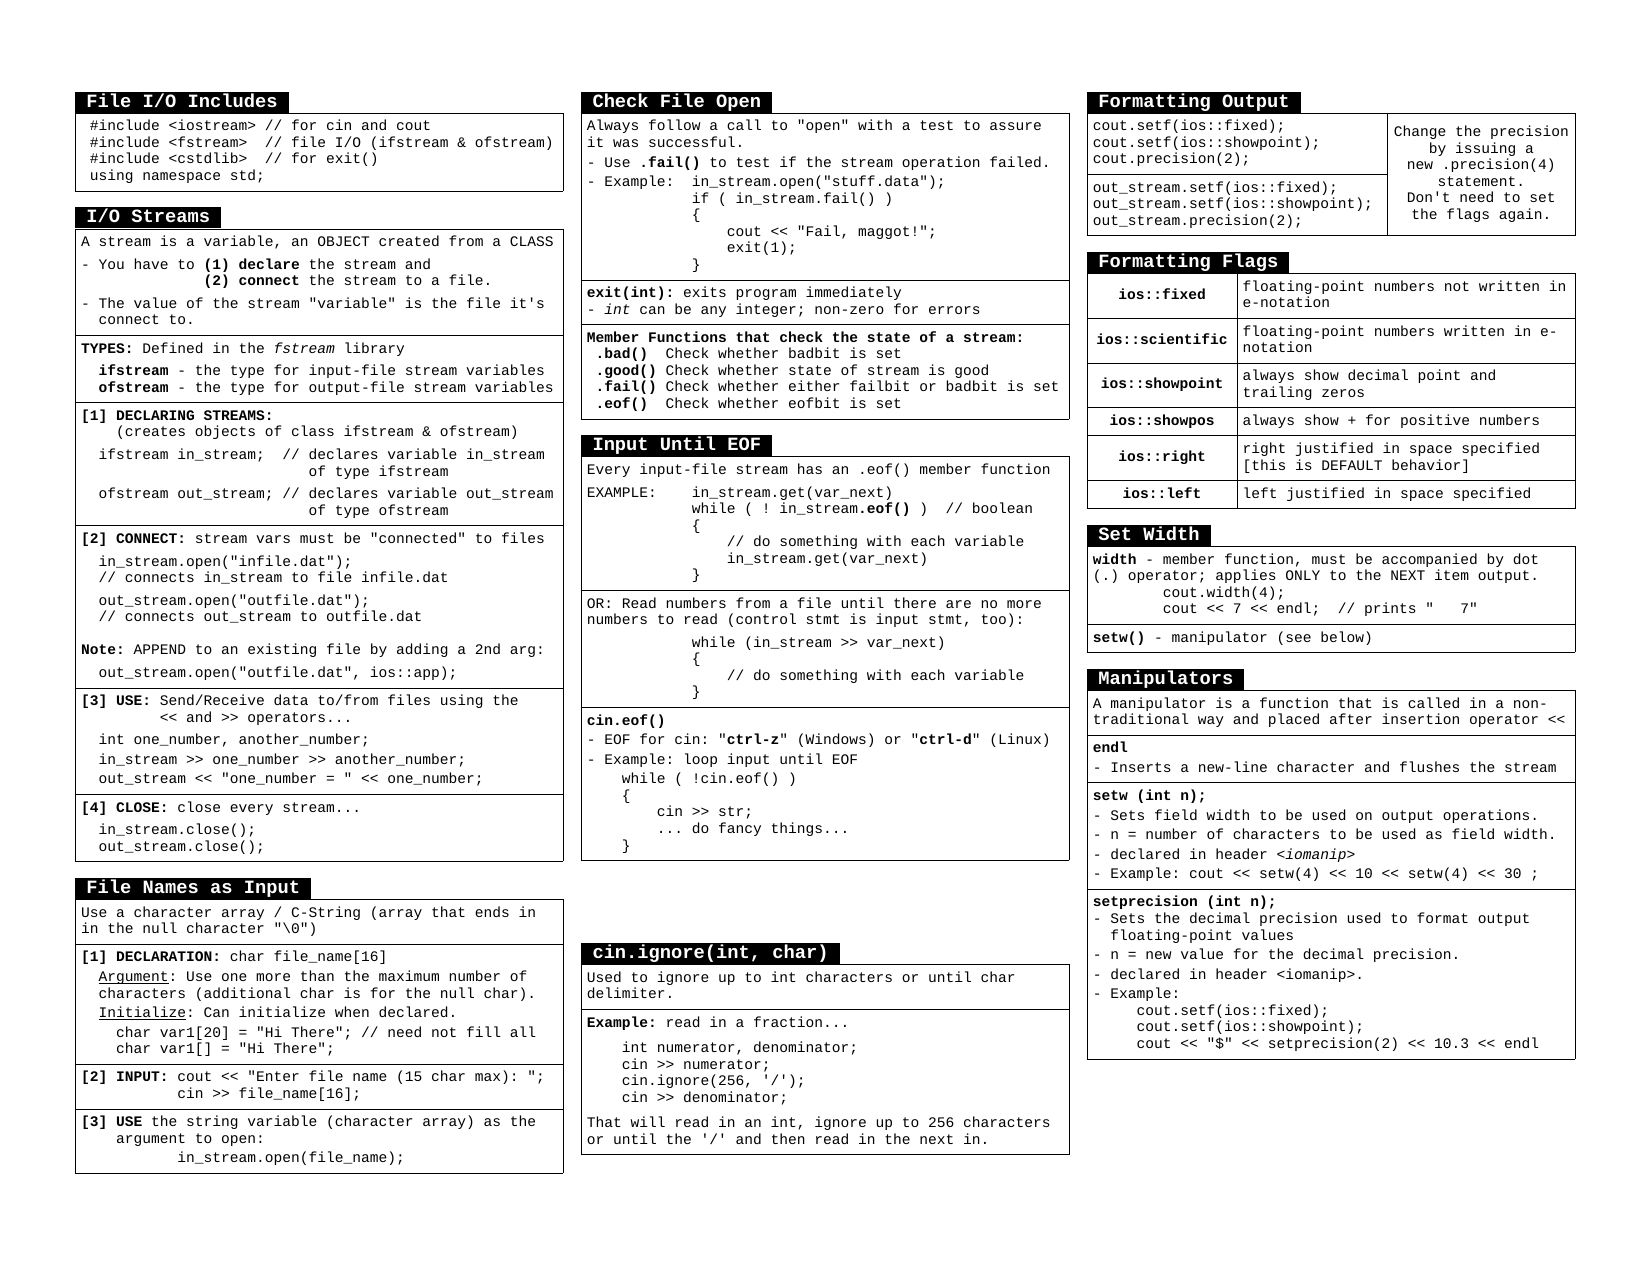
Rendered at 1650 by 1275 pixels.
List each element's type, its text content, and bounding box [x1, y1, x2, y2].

table_cell [1] DECLARATION: char file_name[16] Argument: Use one more than the maximum number of characters (additional char is for the null char). Initialize: Can initialize when declared. char var1[20] = "Hi There"; // need not fill all char var1[] = "Hi There"; [76, 945, 563, 1064]
text Formatting Output [1087, 92, 1575, 113]
text Formatting Flags [1087, 252, 1575, 273]
table_cell setw (int n); - Sets field width to be used on output operations. - n = number of characters to be used as field width. - declared in header <iomanip> - Example: cout << setw(4) << 10 << setw(4) << 30 ; [1088, 783, 1575, 889]
table_cell [4] CLOSE: close every stream... in_stream.close(); out_stream.close(); [76, 795, 563, 861]
table_cell [1] DECLARING STREAMS: (creates objects of class ifstream & ofstream) ifstream in_stream; // declares variable in_stream of type ifstream ofstream out_stream; // declares variable out_stream of type ofstream [76, 403, 563, 525]
table_cell [2] CONNECT: stream vars must be "connected" to files in_stream.open("infile.dat"); // connects in_stream to file infile.dat out_stream.open("outfile.dat"); // connects out_stream to outfile.dat Note: APPEND to an existing file by adding a 2nd arg: out_stream.open("outfile.dat", ios::app); [76, 526, 563, 687]
table_cell ios::left [1088, 481, 1237, 508]
table_cell ios::showpos [1088, 408, 1237, 435]
text I/O Streams [75, 207, 563, 228]
table_header Used to ignore up to int characters or until char delimiter. [582, 965, 1069, 1009]
text Check File Open [581, 92, 1069, 113]
table_cell endl - Inserts a new-line character and flushes the stream [1088, 736, 1575, 782]
table_cell Example: read in a fraction... int numerator, denominator; cin >> numerator; cin.ignore(256, '/'); cin >> denominator; That will read in an int, ignore up to 256 characters or until the '/' and then read in the next in. [582, 1010, 1069, 1154]
table_cell exit(int): exits program immediately - int can be any integer; non-zero for errors [582, 281, 1069, 324]
table_cell left justified in space specified [1238, 481, 1575, 508]
table_cell ios::right [1088, 436, 1237, 480]
text File I/O Includes [75, 92, 563, 113]
table_header A stream is a variable, an OBJECT created from a CLASS - You have to (1) declare the stream and (2) connect the stream to a file. - The value of the stream "variable" is the file it's connect to. [76, 230, 563, 335]
table_cell [3] USE the string variable (character array) as the argument to open: in_stream.open(file_name); [76, 1110, 563, 1173]
table_cell setprecision (int n); - Sets the decimal precision used to format output floating-point values - n = new value for the decimal precision. - declared in header <iomanip>. - Example: cout.setf(ios::fixed); cout.setf(ios::showpoint); cout << "$" << setprecision(2) << 10.3 << endl [1088, 890, 1575, 1058]
table_cell ios::scientific [1088, 319, 1237, 363]
table_cell cin.eof() - EOF for cin: "ctrl-z" (Windows) or "ctrl-d" (Linux) - Example: loop input until EOF while ( !cin.eof() ) { cin >> str; ... do fancy things... } [582, 708, 1069, 860]
text Set Width [1087, 525, 1575, 546]
table_cell TYPES: Defined in the fstream library ifstream - the type for input-file stream variables ofstream - the type for output-file stream variables [76, 336, 563, 402]
table_header Use a character array / C-String (array that ends in in the null character "\0") [76, 900, 563, 944]
table_cell Member Functions that check the state of a stream: .bad() Check whether badbit is set .good() Check whether state of stream is good .fail() Check whether either failbit or badbit is set .eof() Check whether eofbit is set [582, 325, 1069, 418]
table_cell always show decimal point and trailing zeros [1238, 364, 1575, 407]
table_cell ios::showpoint [1088, 364, 1237, 407]
table_header Every input-file stream has an .eof() member function EXAMPLE: in_stream.get(var_next) while ( ! in_stream.eof() ) // boolean { // do something with each variable in_stream.get(var_next) } [582, 457, 1069, 590]
table_header width - member function, must be accompanied by dot (.) operator; applies ONLY to the NEXT item output. cout.width(4); cout << 7 << endl; // prints " 7" [1088, 547, 1575, 624]
table_header ios::fixed [1088, 274, 1237, 318]
table_cell OR: Read numbers from a file until there are no more numbers to read (control stmt is input stmt, too): while (in_stream >> var_next) { // do something with each variable } [582, 591, 1069, 707]
table_header A manipulator is a function that is called in a non-traditional way and placed after insertion operator << [1088, 691, 1575, 735]
text Manipulators [1087, 669, 1575, 690]
table_header floating-point numbers not written in e-notation [1238, 274, 1575, 318]
text cin.ignore(int, char) [581, 943, 1069, 964]
table_cell right justified in space specified [this is DEFAULT behavior] [1238, 436, 1575, 480]
text Input Until EOF [581, 435, 1069, 456]
table_header #include <iostream> // for cin and cout #include <fstream> // file I/O (ifstream & ofstream) #include <cstdlib> // for exit() using namespace std; [76, 114, 563, 191]
table_cell always show + for positive numbers [1238, 408, 1575, 435]
table_cell setw() - manipulator (see below) [1088, 625, 1575, 652]
table_cell [2] INPUT: cout << "Enter file name (15 char max): "; cin >> file_name[16]; [76, 1065, 563, 1108]
text File Names as Input [75, 878, 563, 899]
table_header cout.setf(ios::fixed); cout.setf(ios::showpoint); cout.precision(2); [1088, 114, 1387, 174]
table_cell floating-point numbers written in e-notation [1238, 319, 1575, 363]
table_header Change the precision by issuing a new .precision(4) statement. Don't need to set the flags again. [1388, 114, 1575, 235]
table_cell out_stream.setf(ios::fixed); out_stream.setf(ios::showpoint); out_stream.precision(2); [1088, 175, 1387, 235]
table_cell [3] USE: Send/Receive data to/from files using the << and >> operators... int one_number, another_number; in_stream >> one_number >> another_number; out_stream << "one_number = " << one_number; [76, 689, 563, 794]
table_header Always follow a call to "open" with a test to assure it was successful. - Use .fail() to test if the stream operation failed. - Example: in_stream.open("stuff.data"); if ( in_stream.fail() ) { cout << "Fail, maggot!"; exit(1); } [582, 114, 1069, 279]
